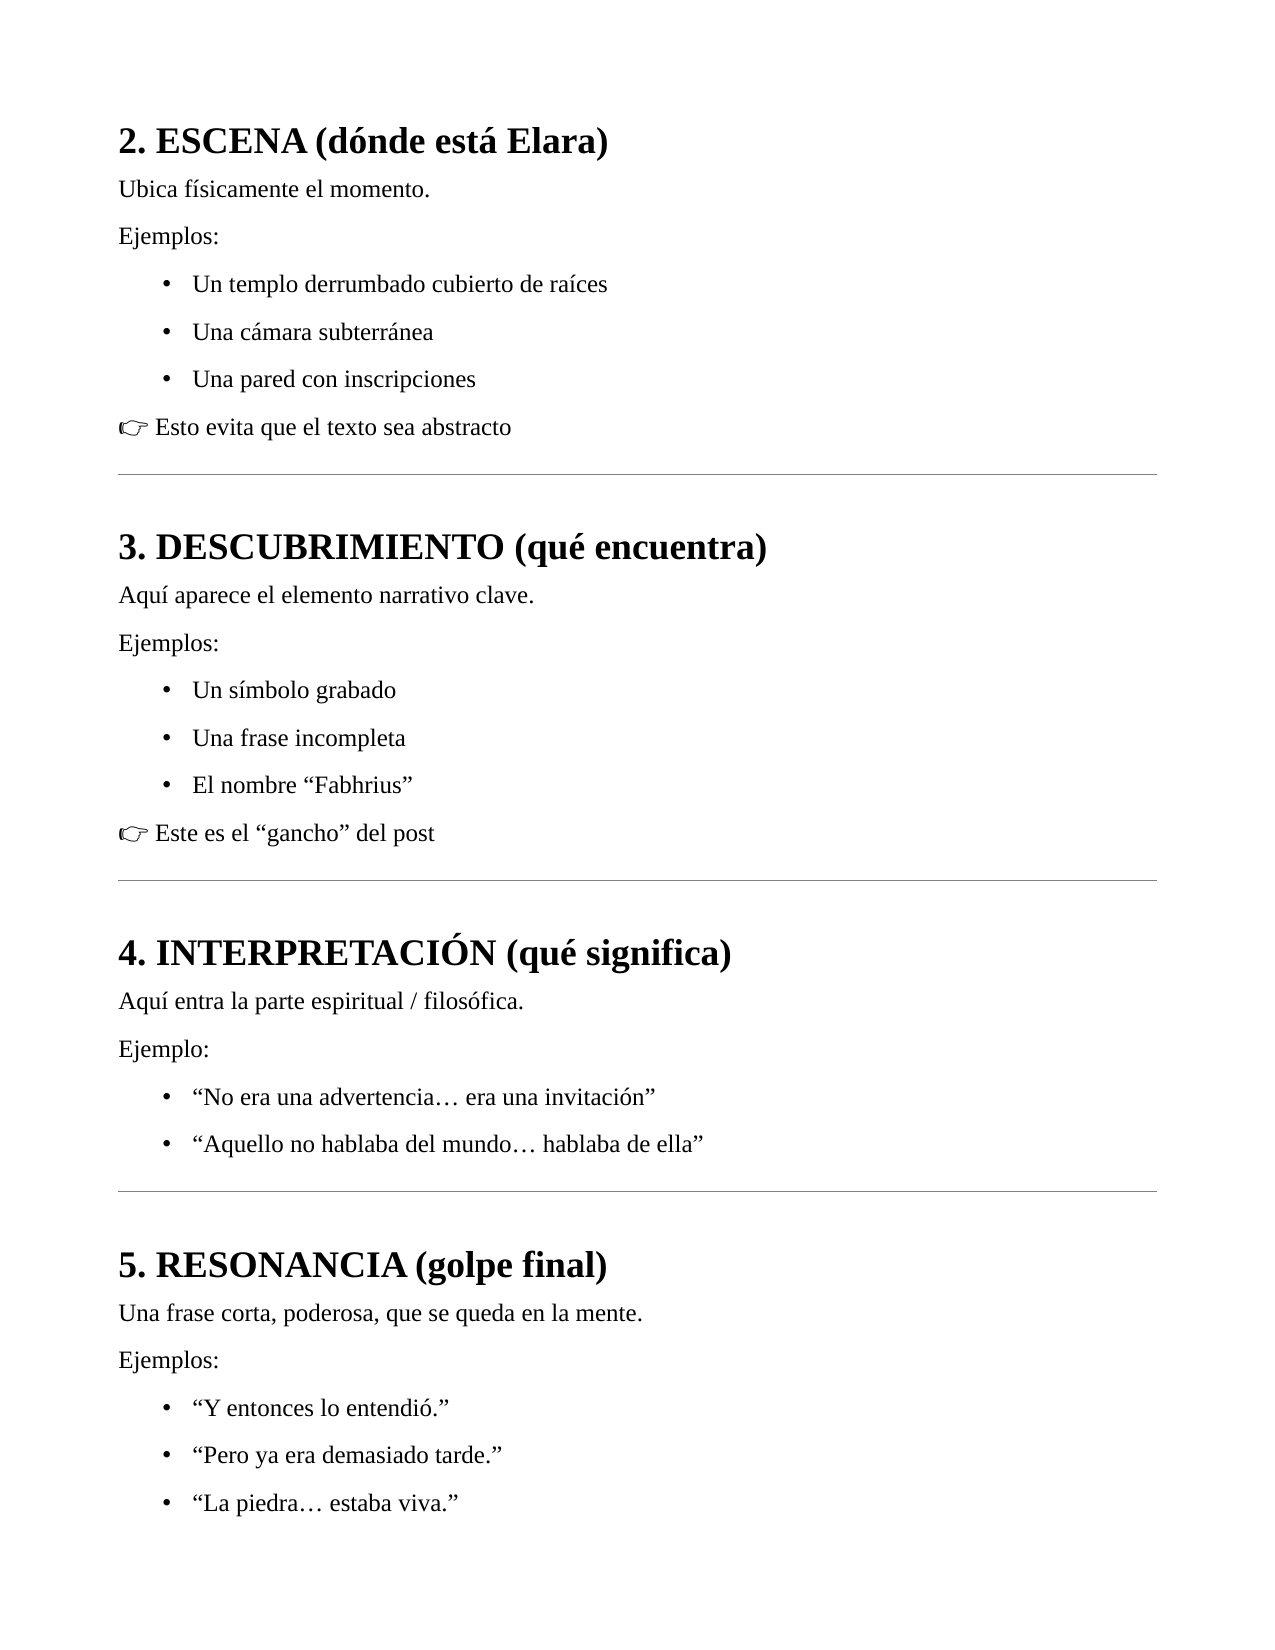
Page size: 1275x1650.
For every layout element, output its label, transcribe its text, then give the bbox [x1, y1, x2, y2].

list “La piedra… estaba viva.” [162, 1488, 1157, 1517]
text Ejemplos: [118, 1345, 1157, 1374]
list El nombre “Fabhrius” [162, 771, 1157, 799]
subtitle 5. RESONANCIA (golpe final) [118, 1242, 1157, 1285]
list “No era una advertencia… era una invitación” [162, 1082, 1157, 1110]
subtitle 2. ESCENA (dónde está Elara) [118, 118, 1157, 161]
text Aquí aparece el elemento narrativo clave. [118, 580, 1157, 609]
list Un símbolo grabado [162, 675, 1157, 704]
subtitle 3. DESCUBRIMIENTO (qué encuentra) [118, 524, 1157, 568]
text Una frase corta, poderosa, que se queda en la mente. [118, 1298, 1157, 1326]
list Una cámara subterránea [162, 317, 1157, 345]
text Ubica físicamente el momento. [118, 174, 1157, 202]
list Un templo derrumbado cubierto de raíces [162, 269, 1157, 298]
text Ejemplo: [118, 1034, 1157, 1063]
subtitle 4. INTERPRETACIÓN (qué significa) [118, 931, 1157, 974]
text 👉 Esto evita que el texto sea abstracto [118, 412, 1157, 441]
text Ejemplos: [118, 221, 1157, 250]
text Ejemplos: [118, 628, 1157, 656]
list Una frase incompleta [162, 723, 1157, 752]
text 👉 Este es el “gancho” del post [118, 818, 1157, 847]
list Una pared con inscripciones [162, 364, 1157, 393]
text Aquí entra la parte espiritual / filosófica. [118, 986, 1157, 1015]
list “Aquello no hablaba del mundo… hablaba de ella” [162, 1129, 1157, 1158]
list “Y entonces lo entendió.” [162, 1393, 1157, 1422]
list “Pero ya era demasiado tarde.” [162, 1440, 1157, 1469]
